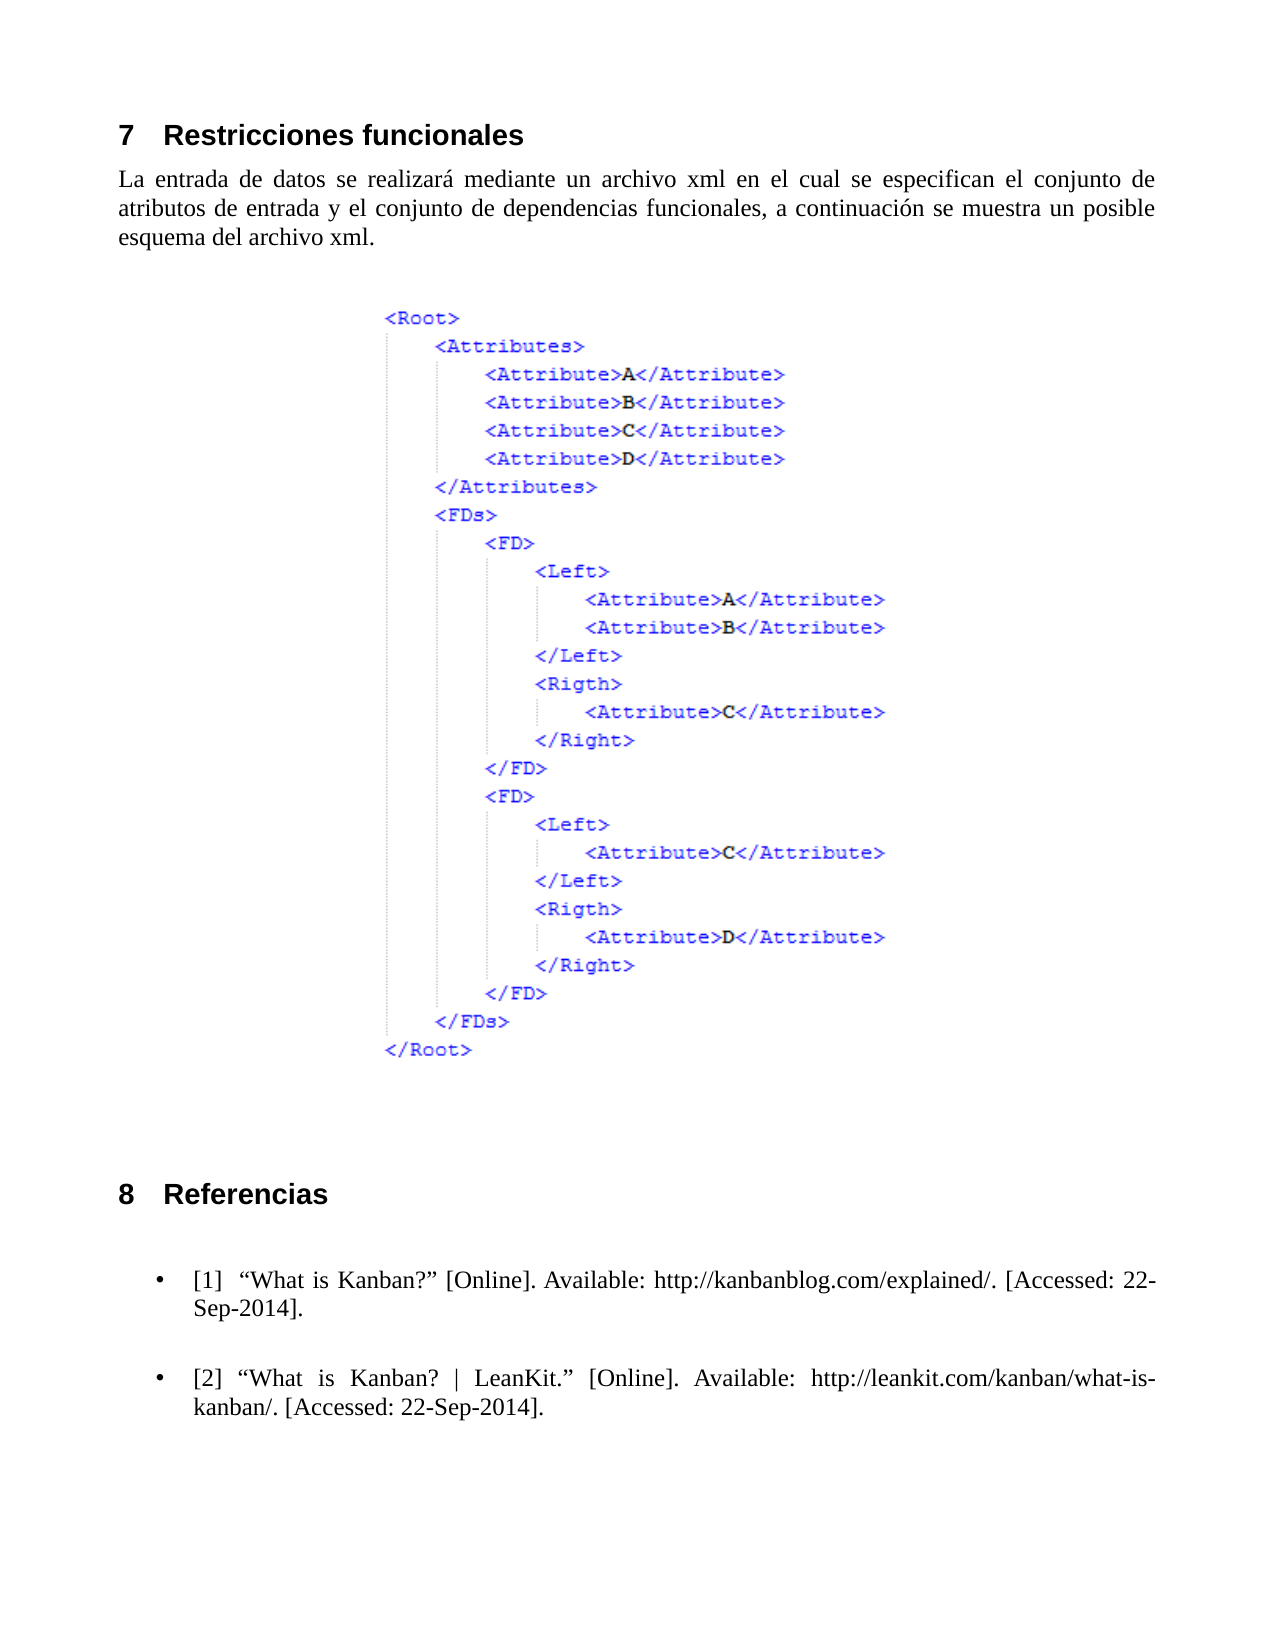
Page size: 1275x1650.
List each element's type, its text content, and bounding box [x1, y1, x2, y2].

subtitle Restricciones funcionales [118, 118, 1157, 152]
list [1] “What is Kanban?” [Online]. Available: http://kanbanblog.com/explained/. [Accessed: 22-Sep-2014]. [156, 1265, 1157, 1322]
list [2] “What is Kanban? | LeanKit.” [Online]. Available: http://leankit.com/kanban/what-is-kanban/. [Accessed: 22-Sep-2014]. [156, 1363, 1157, 1421]
text La entrada de datos se realizará mediante un archivo xml en el cual se especifican el conjunto de atributos de entrada y el conjunto de dependencias funcionales, a continuación se muestra un posible esquema del archivo xml. [118, 164, 1157, 250]
picture [377, 304, 898, 1070]
subtitle Referencias [118, 1177, 1157, 1211]
